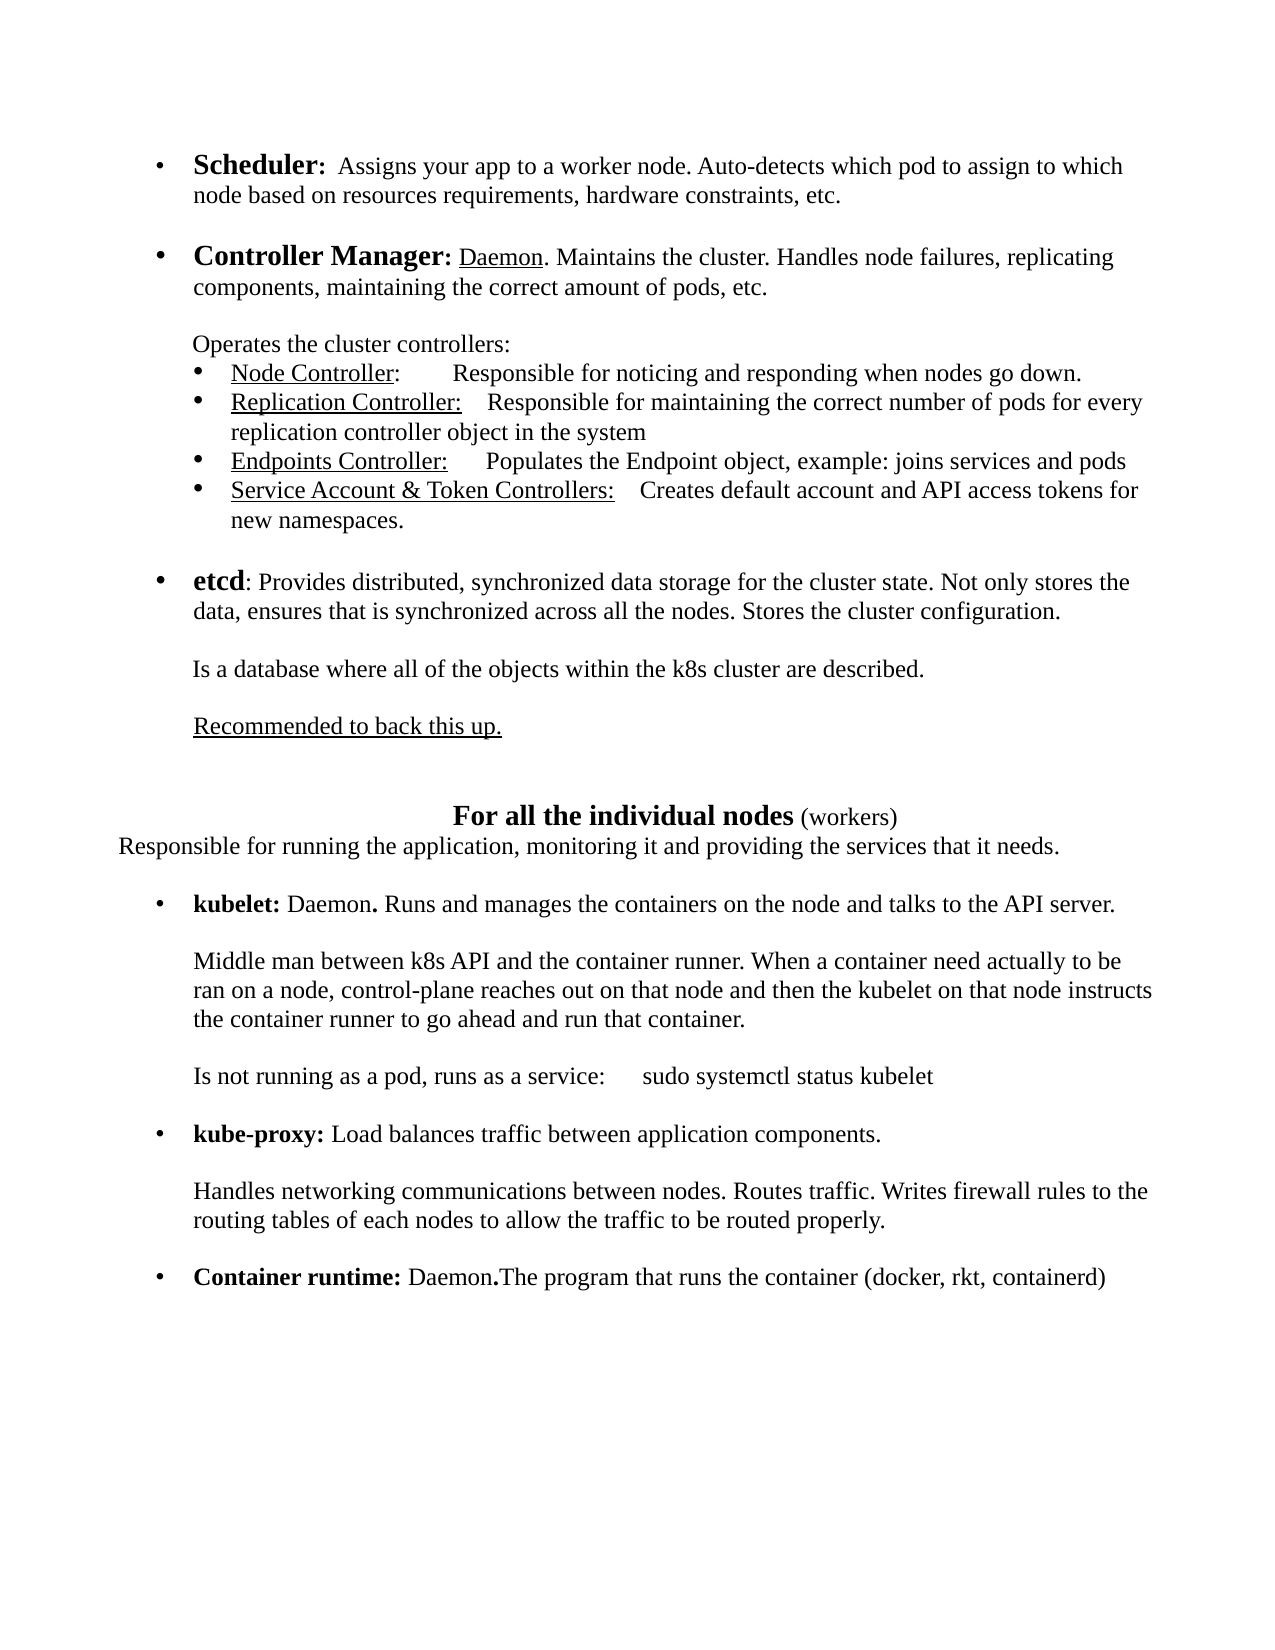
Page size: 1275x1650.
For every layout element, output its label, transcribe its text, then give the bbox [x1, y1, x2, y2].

list Handles networking communications between nodes. Routes traffic. Writes firewall rules to the routing tables of each nodes to allow the traffic to be routed properly. [156, 1176, 1157, 1234]
list Controller Manager: Daemon. Maintains the cluster. Handles node failures, replicating components, maintaining the correct amount of pods, etc. [156, 238, 1157, 300]
list Recommended to back this up. [156, 711, 1157, 740]
list kubelet: Daemon. Runs and manages the containers on the node and talks to the API server. [156, 889, 1157, 917]
list For all the individual nodes (workers) [156, 798, 1157, 831]
list Replication Controller: Responsible for maintaining the correct number of pods for every replication controller object in the system [193, 387, 1157, 446]
list Service Account & Token Controllers: Creates default account and API access tokens for new namespaces. [193, 476, 1157, 534]
list kube-proxy: Load balances traffic between application components. [156, 1119, 1157, 1147]
text Is a database where all of the objects within the k8s cluster are described. [118, 654, 1157, 683]
list Middle man between k8s API and the container runner. When a container need actually to be ran on a node, control-plane reaches out on that node and then the kubelet on that node instructs the container runner to go ahead and run that container. [156, 946, 1157, 1032]
text Responsible for running the application, monitoring it and providing the services that it needs. [118, 831, 1157, 860]
list Is not running as a pod, runs as a service: sudo systemctl status kubelet [156, 1061, 1157, 1090]
list etcd: Provides distributed, synchronized data storage for the cluster state. Not only stores the data, ensures that is synchronized across all the nodes. Stores the cluster configuration. [156, 563, 1157, 625]
list Container runtime: Daemon.The program that runs the container (docker, rkt, containerd) [156, 1262, 1157, 1291]
list Node Controller: Responsible for noticing and responding when nodes go down. [193, 358, 1157, 387]
list Scheduler: Assigns your app to a worker node. Auto-detects which pod to assign to which node based on resources requirements, hardware constraints, etc. [156, 147, 1157, 209]
list Endpoints Controller: Populates the Endpoint object, example: joins services and pods [193, 446, 1157, 476]
text Operates the cluster controllers: [118, 329, 1157, 358]
